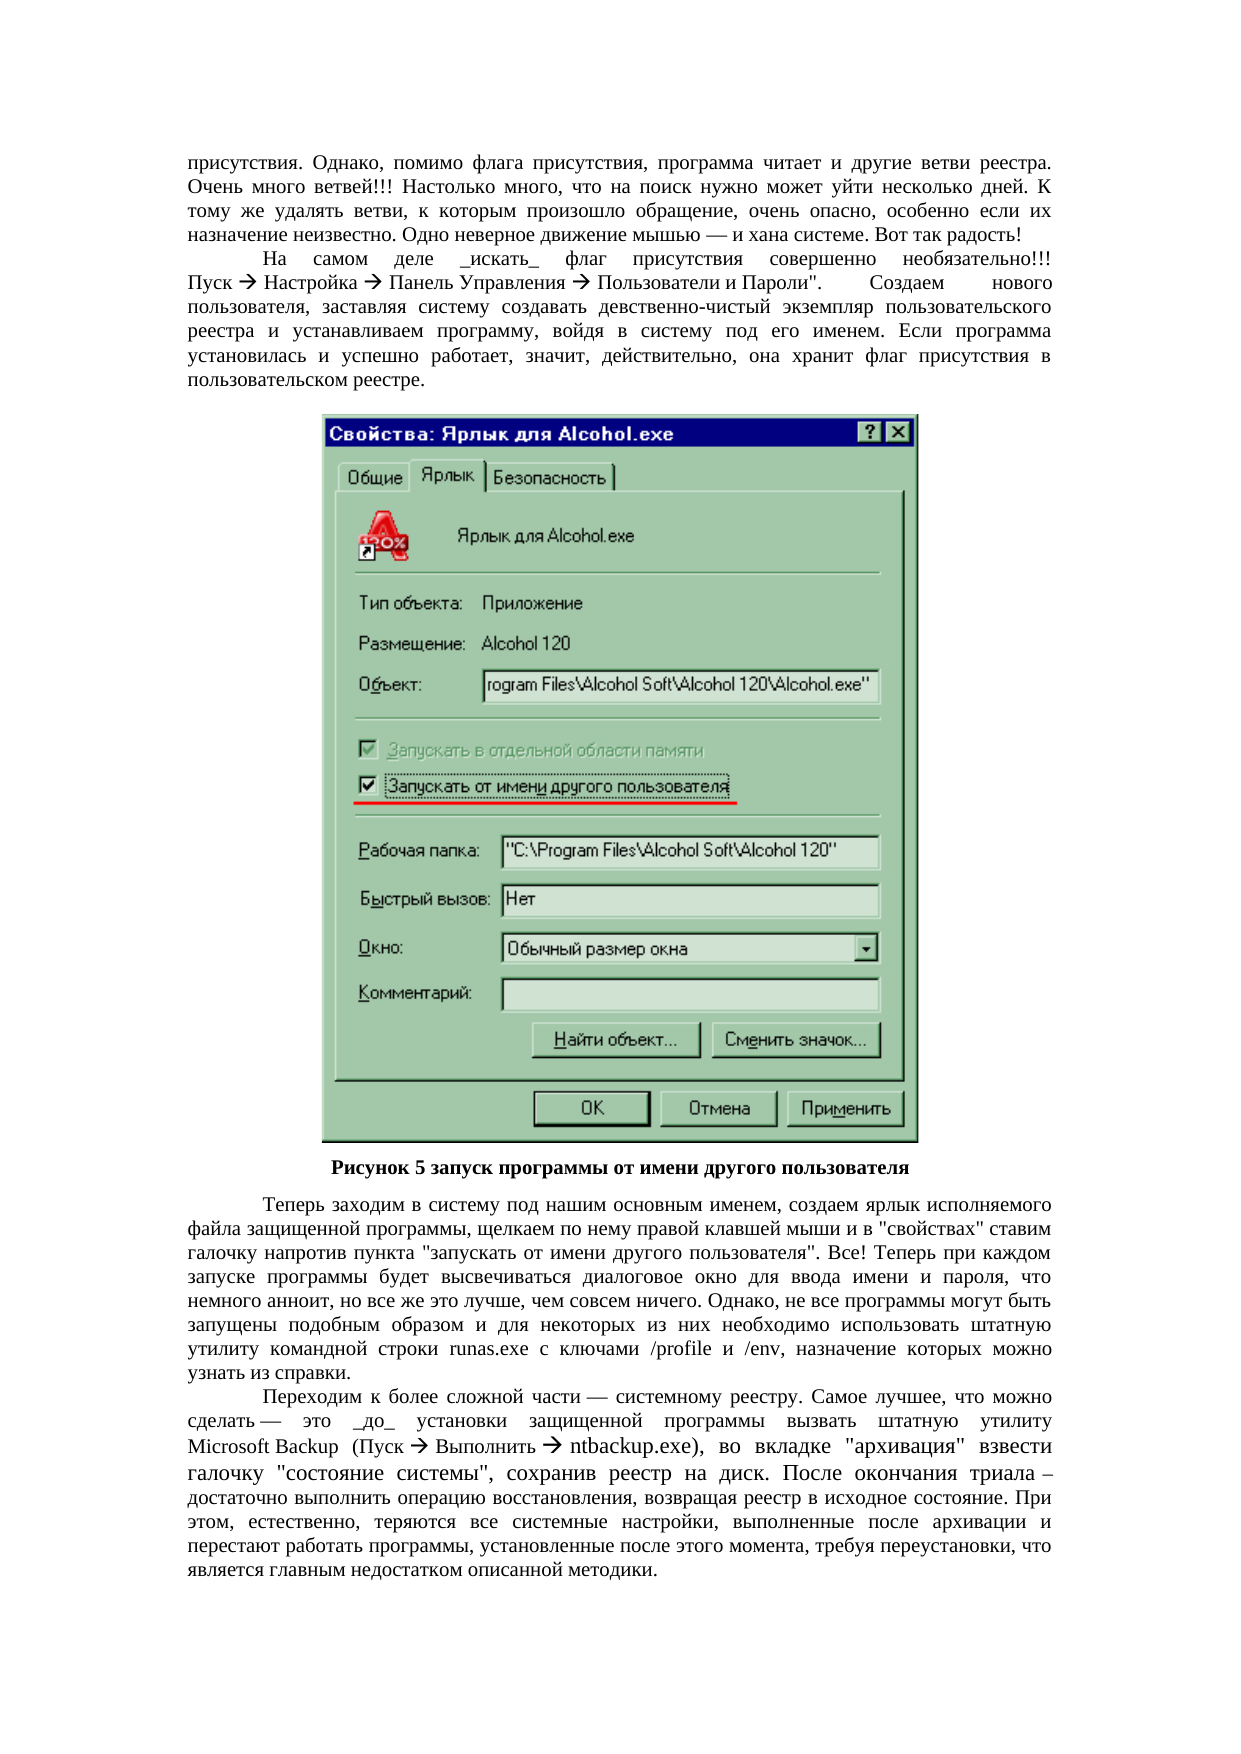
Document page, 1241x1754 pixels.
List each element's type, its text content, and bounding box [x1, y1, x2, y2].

text На самом деле _искать_ флаг присутствия совершенно необязательно!!! Пуск  Настройка  Панель Управления  Пользователи и Пароли". Создаем нового пользователя, заставляя систему создавать девственно-чистый экземпляр пользовательского реестра и устанавливаем программу, войдя в систему под его именем. Если программа установилась и успешно работает, значит, действительно, она хранит флаг присутствия в пользовательском реестре. [187, 246, 1053, 391]
text присутствия. Однако, помимо флага присутствия, программа читает и другие ветви реестра. Очень много ветвей!!! Настолько много, что на поиск нужно может уйти несколько дней. К тому же удалять ветви, к которым произошло обращение, очень опасно, особенно если их назначение неизвестно. Одно неверное движение мышью — и хана системе. Вот так радость! [187, 150, 1053, 246]
text Теперь заходим в систему под нашим основным именем, создаем ярлык исполняемого файла защищенной программы, щелкаем по нему правой клавшей мыши и в "свойствах" ставим галочку напротив пункта "запускать от имени другого пользователя". Все! Теперь при каждом запуске программы будет высвечиваться диалоговое окно для ввода имени и пароля, что немного анноит, но все же это лучше, чем совсем ничего. Однако, не все программы могут быть запущены подобным образом и для некоторых из них необходимо использовать штатную утилиту командной строки runas.exe с ключами /profile и /env, назначение которых можно узнать из справки. [187, 1192, 1053, 1384]
picture [321, 414, 919, 1143]
text Переходим к более сложной части — системному реестру. Самое лучшее, что можно сделать — это _до_ установки защищенной программы вызвать штатную утилиту Microsoft Backup (Пуск  Выполнить  ntbackup.exe), во вкладке "архивация" взвести галочку "состояние системы", сохранив реестр на диск. После окончания триала – достаточно выполнить операцию восстановления, возвращая реестр в исходное состояние. При этом, естественно, теряются все системные настройки, выполненные после архивации и перестают работать программы, установленные после этого момента, требуя переустановки, что является главным недостатком описанной методики. [187, 1384, 1053, 1581]
text Рисунок 5 запуск программы от имени другого пользователя [187, 1155, 1053, 1179]
